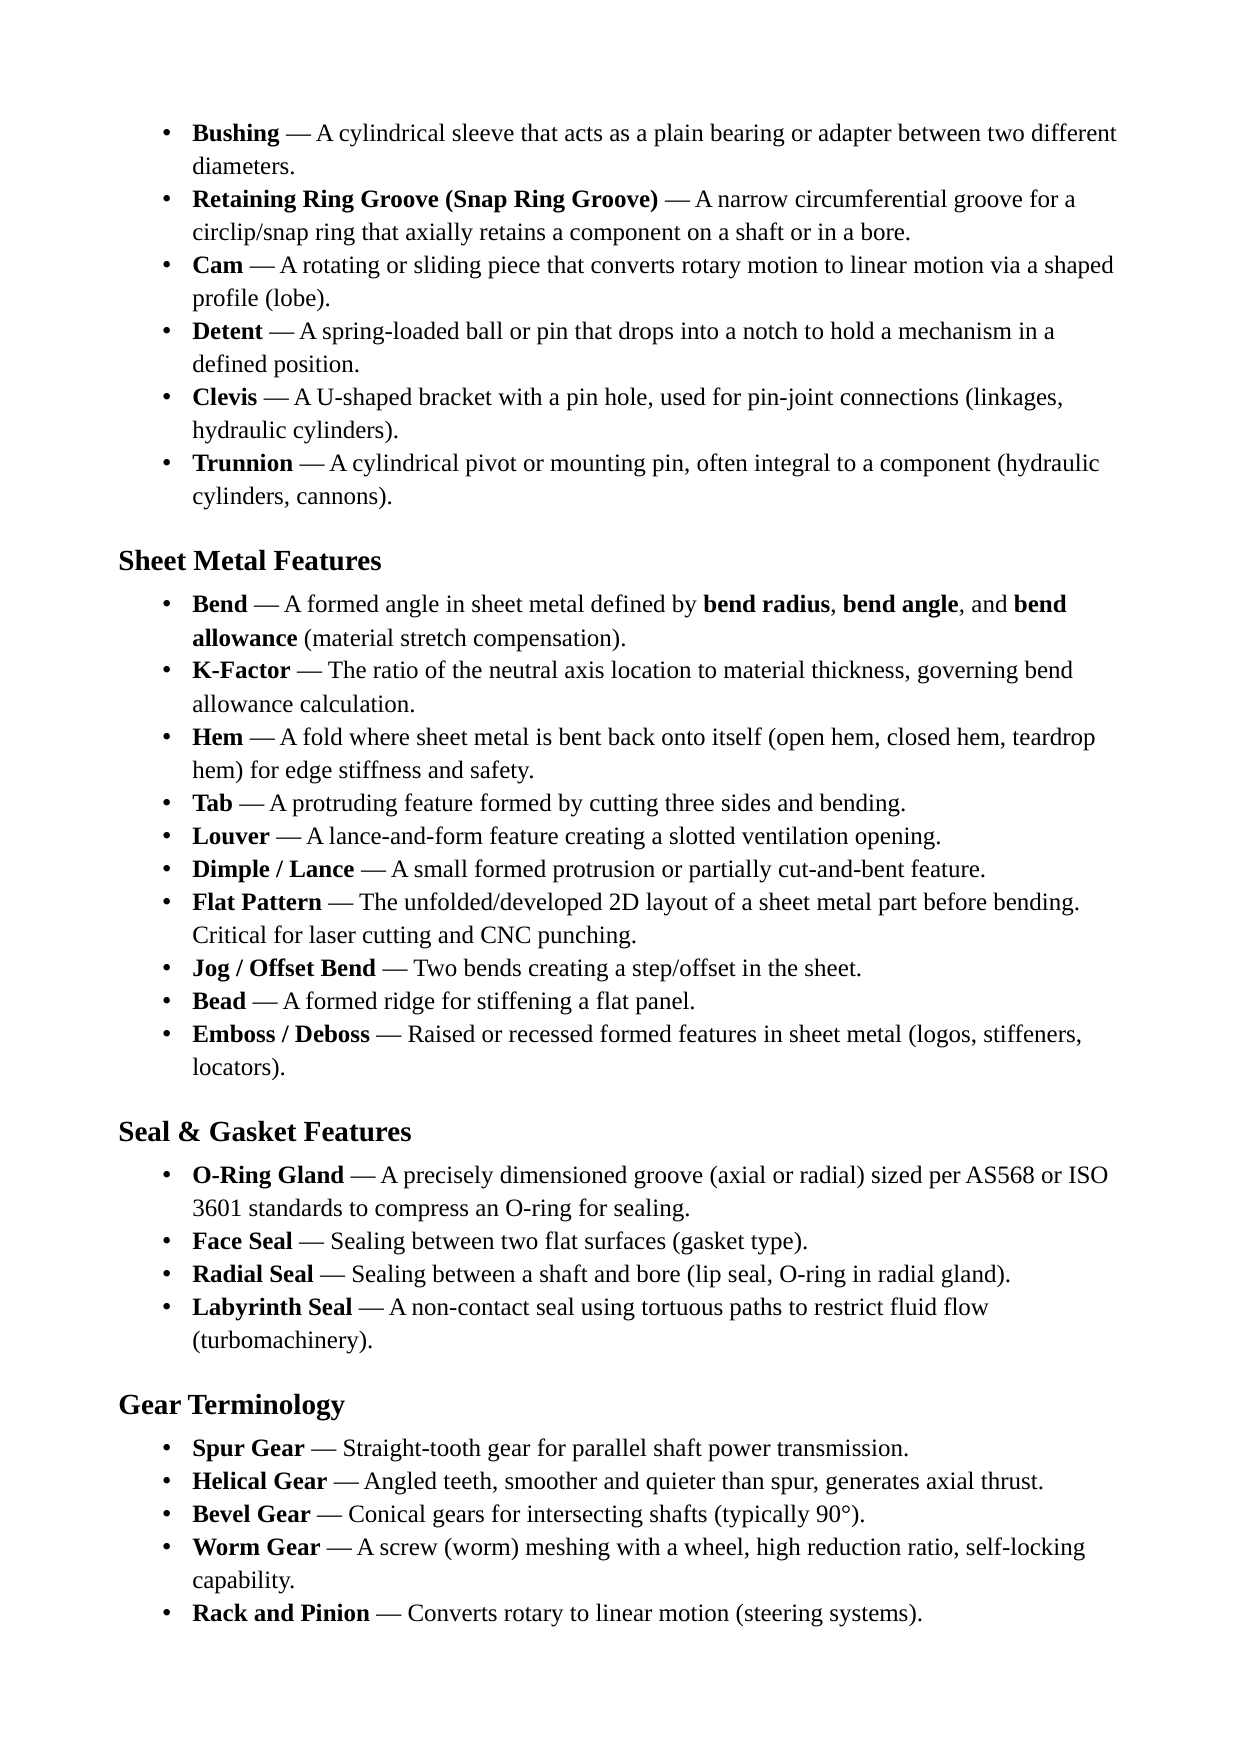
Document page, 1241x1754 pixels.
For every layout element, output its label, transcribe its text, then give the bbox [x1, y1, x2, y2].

list Rack and Pinion — Converts rotary to linear motion (steering systems). [162, 1598, 1122, 1627]
list Tab — A protruding feature formed by cutting three sides and bending. [162, 788, 1122, 816]
list Retaining Ring Groove (Snap Ring Groove) — A narrow circumferential groove for a circlip/snap ring that axially retains a component on a shaft or in a bore. [162, 184, 1122, 246]
list Jog / Offset Bend — Two bends creating a step/offset in the sheet. [162, 953, 1122, 982]
list Louver — A lance-and-form feature creating a slotted ventilation opening. [162, 821, 1122, 849]
list Bushing — A cylindrical sleeve that acts as a plain bearing or adapter between two different diameters. [162, 118, 1122, 180]
list Bend — A formed angle in sheet metal defined by bend radius, bend angle, and bend allowance (material stretch compensation). [162, 589, 1122, 651]
list Bead — A formed ridge for stiffening a flat panel. [162, 986, 1122, 1014]
list Flat Pattern — The unfolded/developed 2D layout of a sheet metal part before bending. Critical for laser cutting and CNC punching. [162, 887, 1122, 948]
list Bevel Gear — Conical gears for intersecting shafts (typically 90°). [162, 1499, 1122, 1528]
list Helical Gear — Angled teeth, smoother and quieter than spur, generates axial thrust. [162, 1466, 1122, 1495]
list Cam — A rotating or sliding piece that converts rotary motion to linear motion via a shaped profile (lobe). [162, 250, 1122, 312]
list Clevis — A U-shaped bracket with a pin hole, used for pin-joint connections (linkages, hydraulic cylinders). [162, 382, 1122, 444]
list Dimple / Lance — A small formed protrusion or partially cut-and-bent feature. [162, 854, 1122, 882]
subtitle Sheet Metal Features [118, 543, 1122, 577]
list Emboss / Deboss — Raised or recessed formed features in sheet metal (logos, stiffeners, locators). [162, 1019, 1122, 1081]
list Face Seal — Sealing between two flat surfaces (gasket type). [162, 1226, 1122, 1255]
list Spur Gear — Straight-tooth gear for parallel shaft power transmission. [162, 1433, 1122, 1462]
list Labyrinth Seal — A non-contact seal using tortuous paths to restrict fluid flow (turbomachinery). [162, 1292, 1122, 1354]
list Radial Seal — Sealing between a shaft and bore (lip seal, O-ring in radial gland). [162, 1259, 1122, 1288]
subtitle Gear Terminology [118, 1387, 1122, 1421]
list Hem — A fold where sheet metal is bent back onto itself (open hem, closed hem, teardrop hem) for edge stiffness and safety. [162, 722, 1122, 783]
list Detent — A spring-loaded ball or pin that drops into a notch to hold a mechanism in a defined position. [162, 316, 1122, 378]
subtitle Seal & Gasket Features [118, 1114, 1122, 1148]
list Worm Gear — A screw (worm) meshing with a wheel, high reduction ratio, self-locking capability. [162, 1532, 1122, 1594]
list K-Factor — The ratio of the neutral axis location to material thickness, governing bend allowance calculation. [162, 656, 1122, 717]
list Trunnion — A cylindrical pivot or mounting pin, often integral to a component (hydraulic cylinders, cannons). [162, 448, 1122, 510]
list O-Ring Gland — A precisely dimensioned groove (axial or radial) sized per AS568 or ISO 3601 standards to compress an O-ring for sealing. [162, 1160, 1122, 1222]
